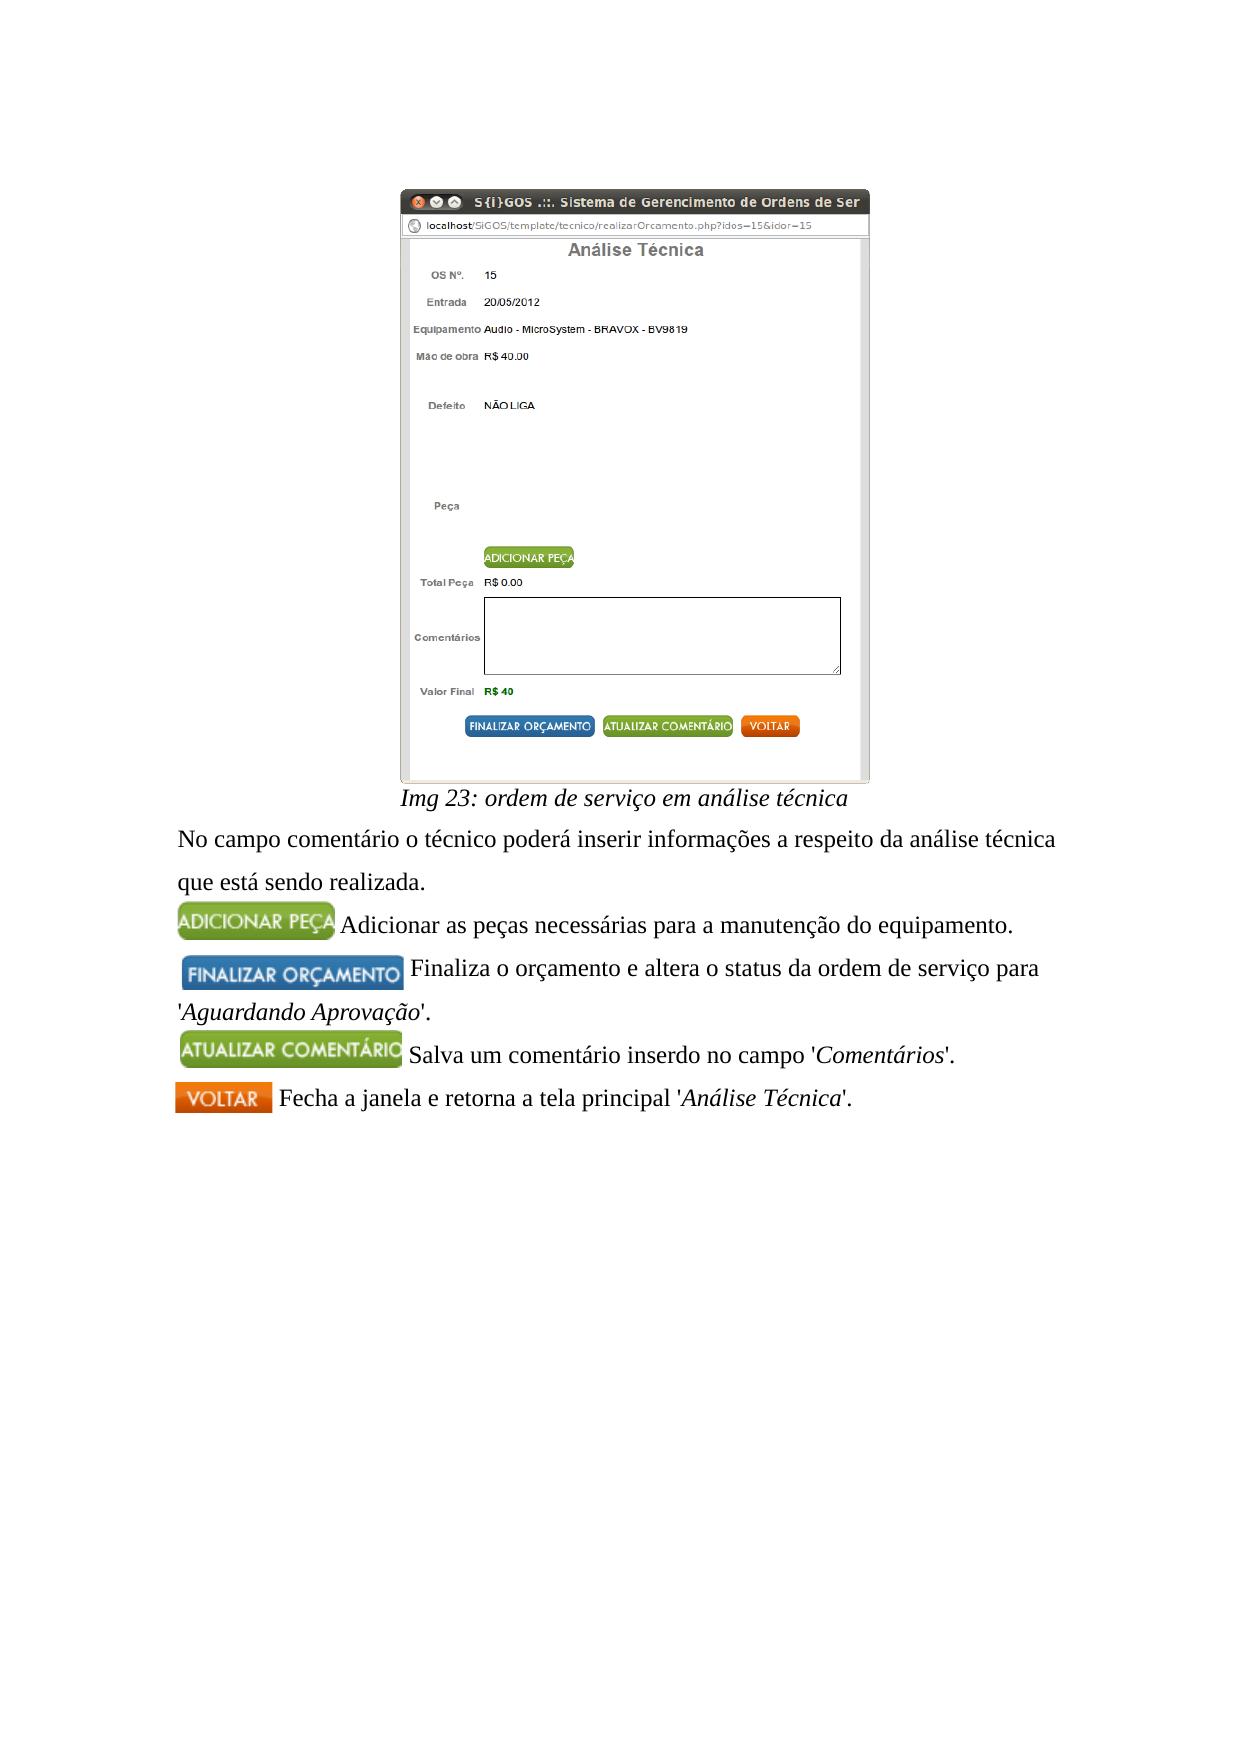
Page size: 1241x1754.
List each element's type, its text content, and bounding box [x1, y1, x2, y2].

text Salva um comentário inserdo no campo 'Comentários'. [402, 1040, 1092, 1068]
text Img 23: ordem de serviço em análise técnica [400, 784, 869, 812]
text Adicionar as peças necessárias para a manutenção do equipamento. [335, 910, 1092, 939]
picture [175, 901, 335, 940]
picture [400, 189, 870, 784]
picture [180, 1030, 402, 1068]
text Finaliza o orçamento e altera o status da ordem de serviço para 'Aguardando Aprovação'. [177, 953, 1092, 1025]
picture [175, 1082, 273, 1113]
text No campo comentário o técnico poderá inserir informações a respeito da análise técnica que está sendo realizada. [177, 824, 1092, 896]
picture [181, 955, 404, 990]
text Fecha a janela e retorna a tela principal 'Análise Técnica'. [273, 1083, 1092, 1112]
